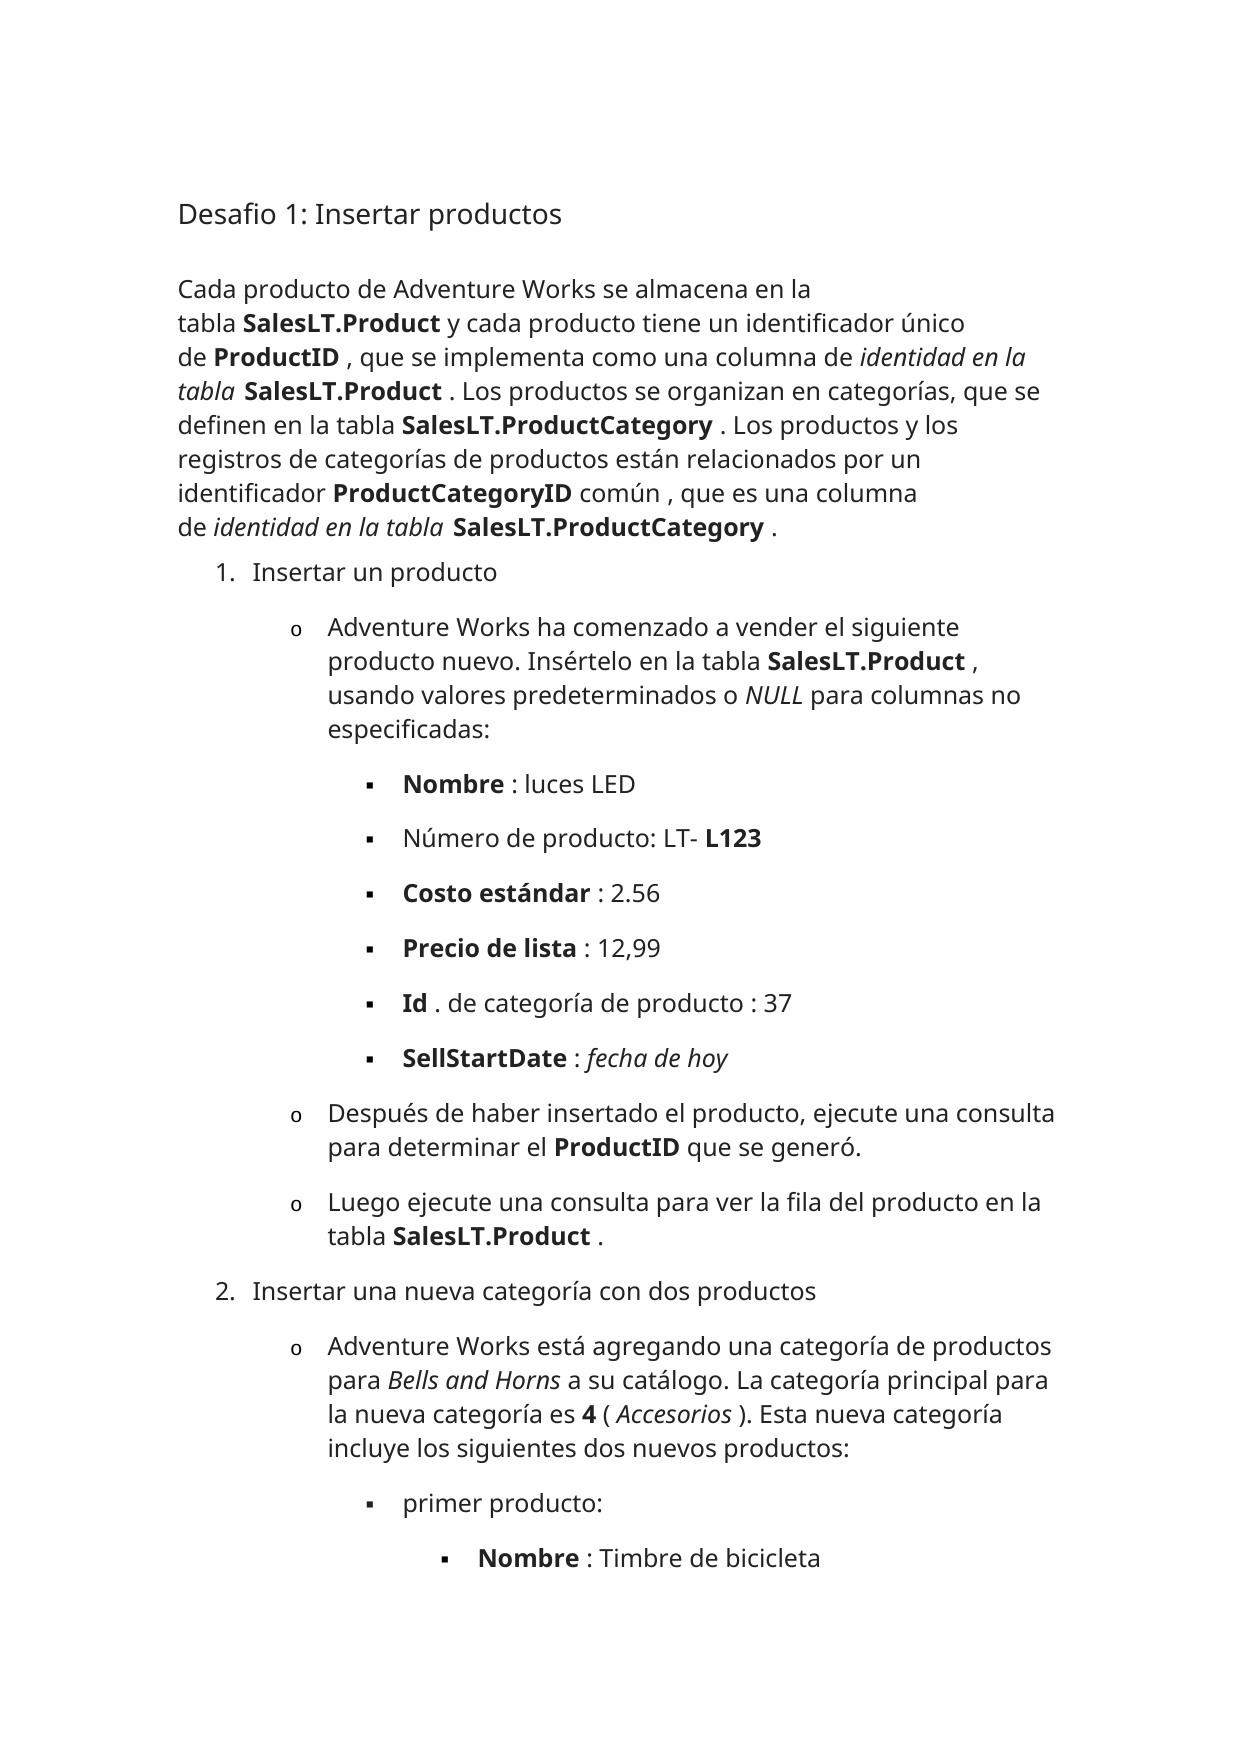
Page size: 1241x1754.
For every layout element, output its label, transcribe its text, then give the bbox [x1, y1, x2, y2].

list Insertar un producto [215, 554, 1063, 588]
list Insertar una nueva categoría con dos productos [215, 1273, 1063, 1308]
list SellStartDate : fecha de hoy [365, 1041, 1063, 1075]
subtitle Desafio 1: Insertar productos [177, 194, 1063, 233]
list Número de producto: LT- L123 [365, 821, 1063, 855]
list Adventure Works está agregando una categoría de productos para Bells and Horns a su catálogo. La categoría principal para la nueva categoría es 4 ( Accesorios ). Esta nueva categoría incluye los siguientes dos nuevos productos: [290, 1328, 1063, 1465]
list primer producto: [365, 1486, 1063, 1519]
list Costo estándar : 2.56 [365, 876, 1063, 910]
list Nombre : Timbre de bicicleta [440, 1540, 1063, 1574]
text Cada producto de Adventure Works se almacena en la tabla SalesLT.Product y cada producto tiene un identificador único de ProductID , que se implementa como una columna de identidad en la tabla SalesLT.Product . Los productos se organizan en categorías, que se definen en la tabla SalesLT.ProductCategory . Los productos y los registros de categorías de productos están relacionados por un identificador ProductCategoryID común , que es una columna de identidad en la tabla SalesLT.ProductCategory . [177, 271, 1063, 544]
list Adventure Works ha comenzado a vender el siguiente producto nuevo. Insértelo en la tabla SalesLT.Product , usando valores predeterminados o NULL para columnas no especificadas: [290, 609, 1063, 745]
list Después de haber insertado el producto, ejecute una consulta para determinar el ProductID que se generó. [290, 1096, 1063, 1164]
list Nombre : luces LED [365, 766, 1063, 800]
list Luego ejecute una consulta para ver la fila del producto en la tabla SalesLT.Product . [290, 1184, 1063, 1253]
list Id . de categoría de producto : 37 [365, 986, 1063, 1020]
list Precio de lista : 12,99 [365, 931, 1063, 965]
